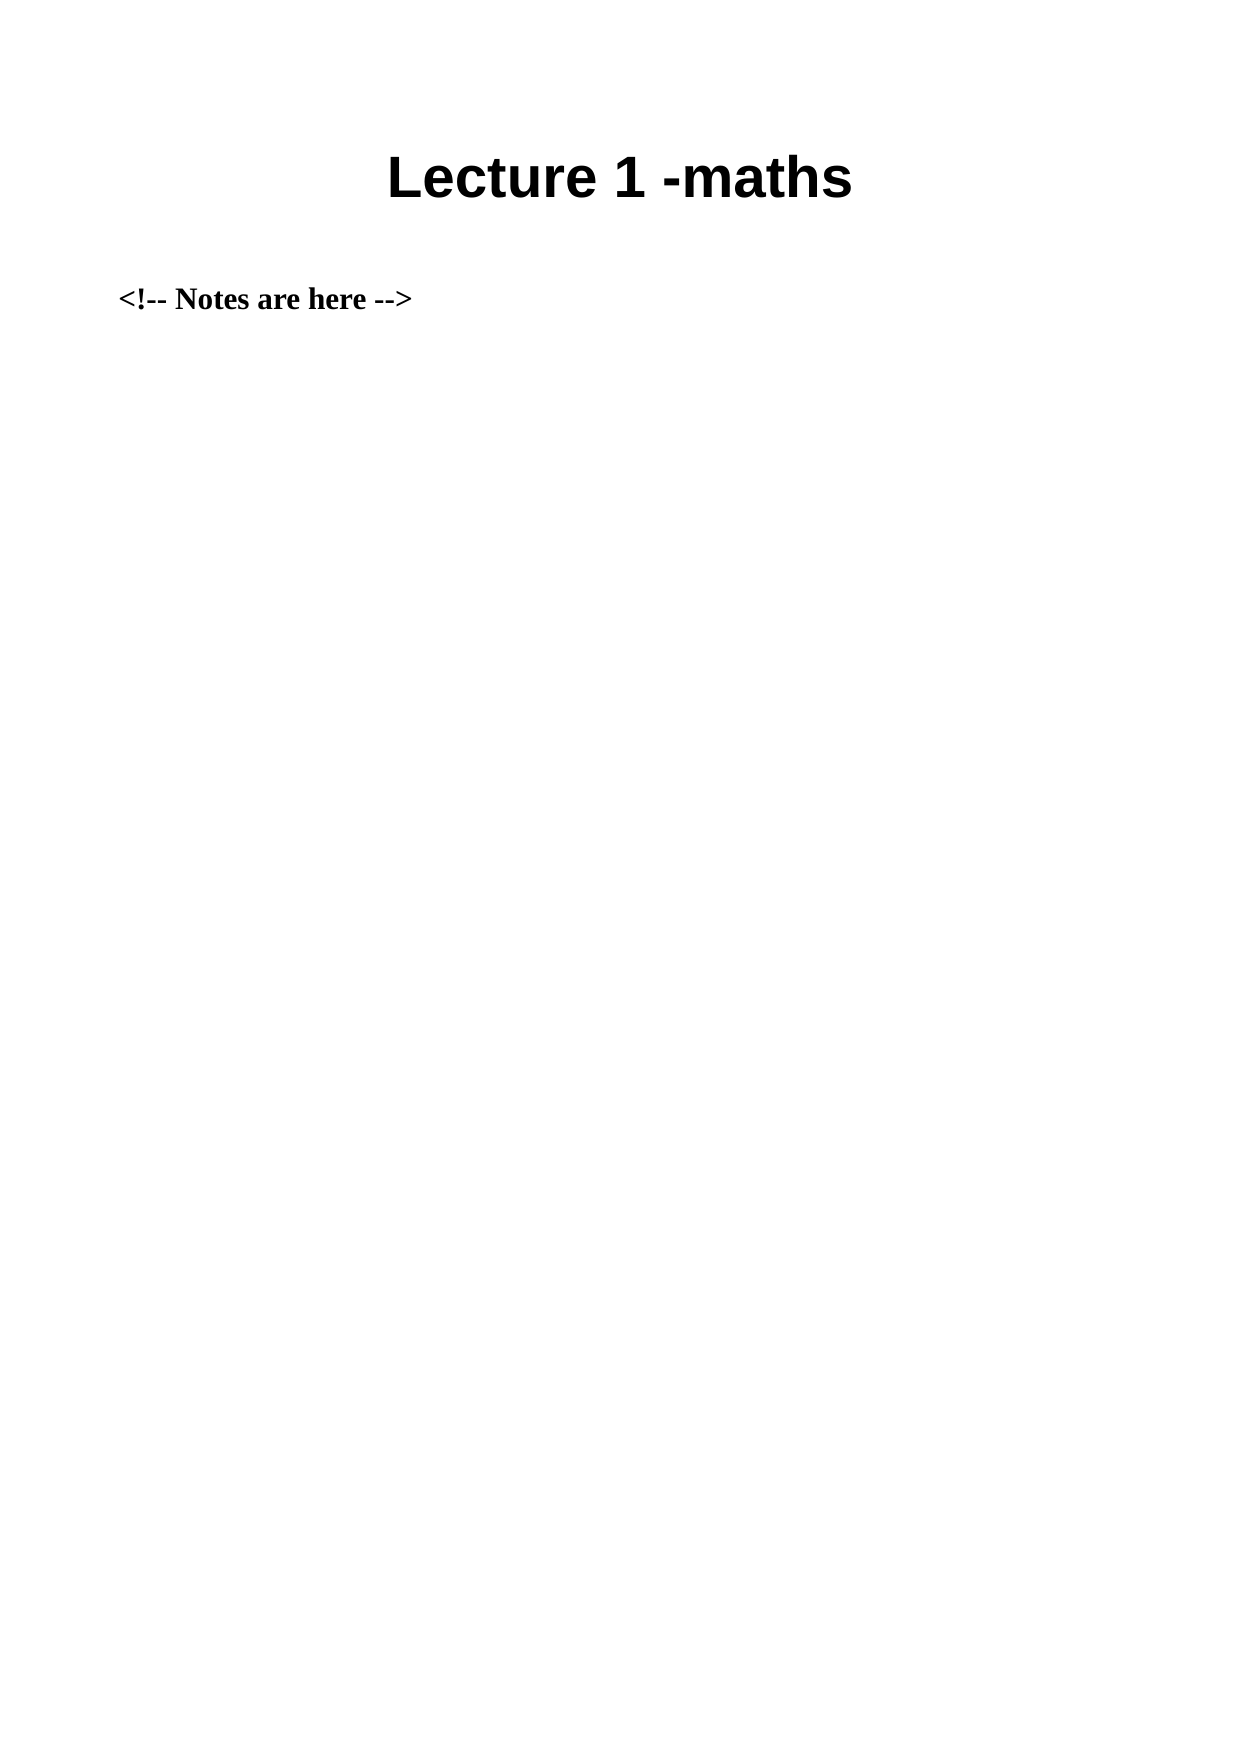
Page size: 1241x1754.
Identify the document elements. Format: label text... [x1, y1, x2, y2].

title Lecture 1 -maths [118, 143, 1122, 210]
text <!-- Notes are here --> [118, 280, 1122, 316]
